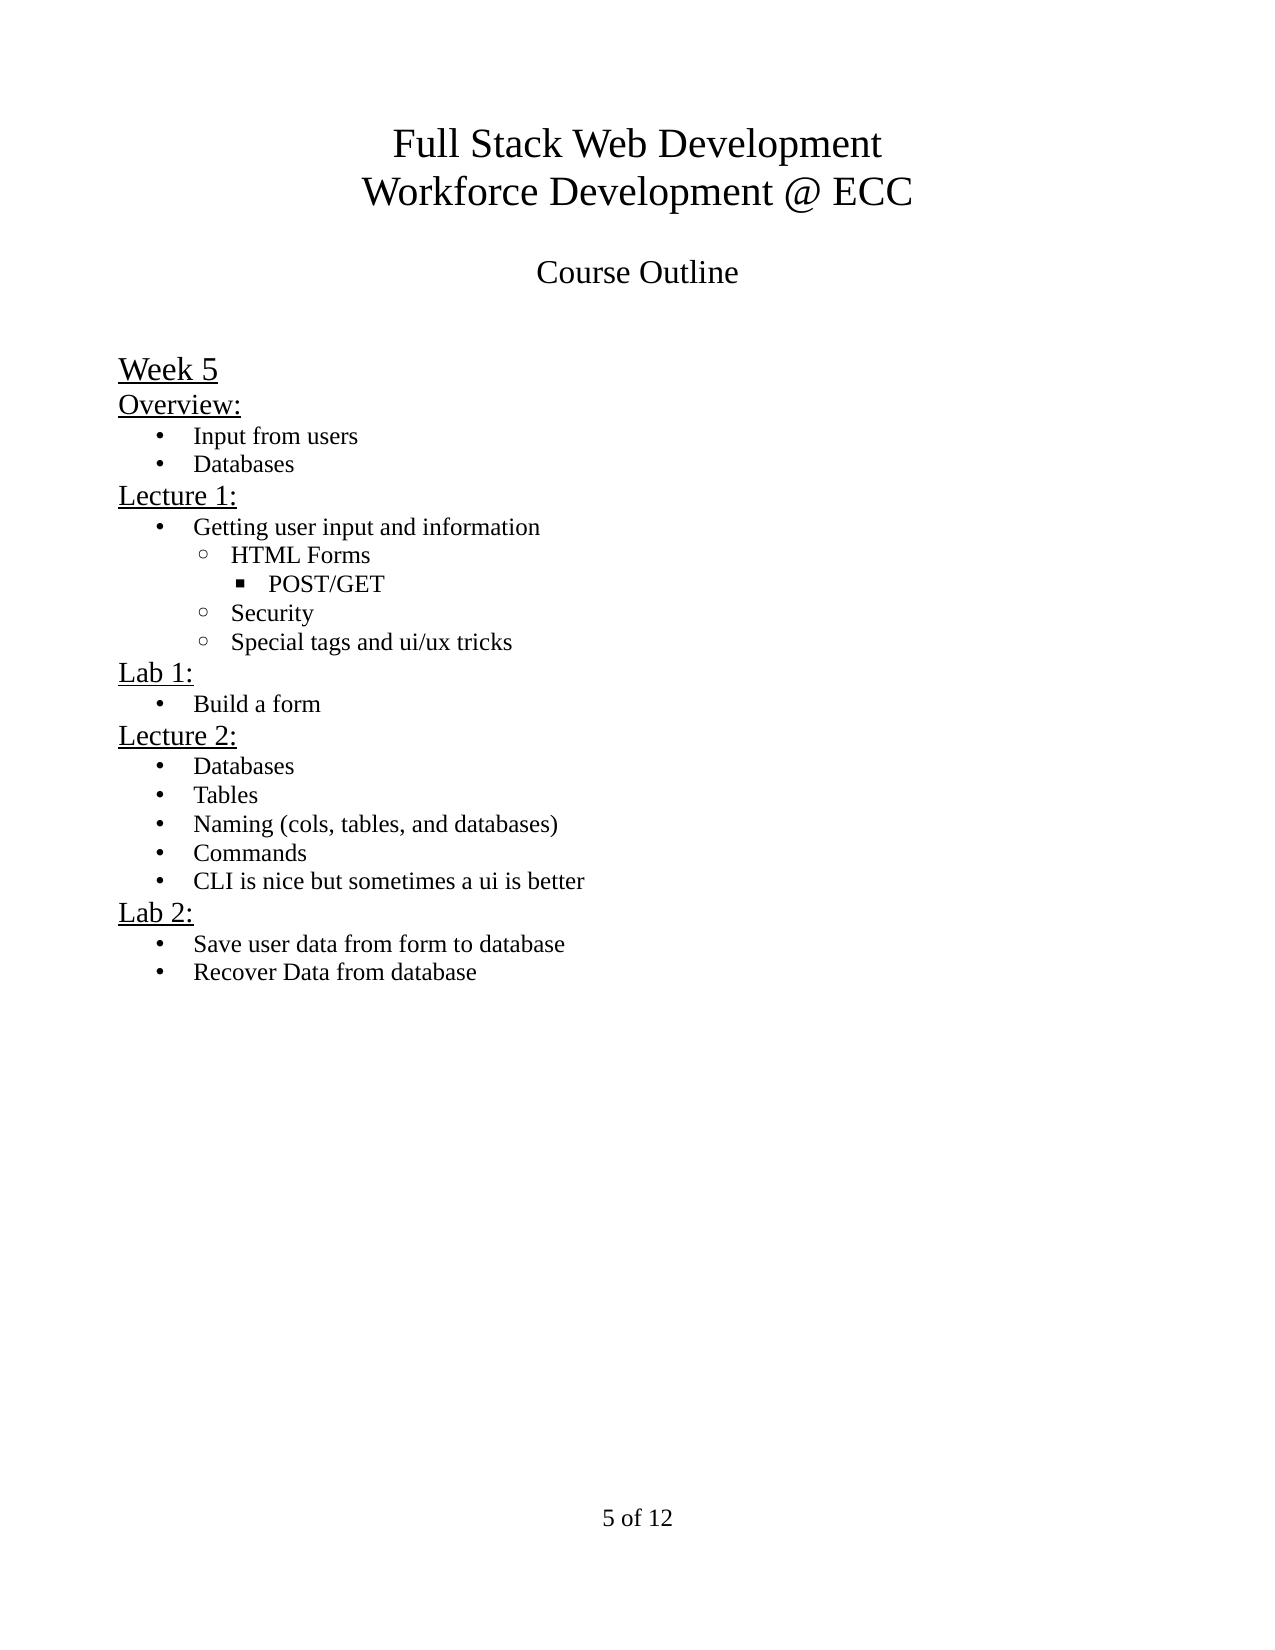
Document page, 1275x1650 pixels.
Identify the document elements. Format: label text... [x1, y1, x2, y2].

list Naming (cols, tables, and databases) [156, 809, 1157, 838]
list Save user data from form to database [156, 929, 1157, 957]
text Lecture 1: [118, 478, 1157, 512]
list Getting user input and information [156, 512, 1157, 541]
list Databases [156, 751, 1157, 780]
text Lab 2: [118, 895, 1157, 929]
text Week 5 [118, 349, 1157, 387]
list Tables [156, 780, 1157, 809]
list Special tags and ui/ux tricks [193, 627, 1157, 656]
list POST/GET [231, 569, 1157, 598]
list HTML Forms [193, 541, 1157, 569]
list Commands [156, 838, 1157, 866]
list Input from users [156, 421, 1157, 449]
list Recover Data from database [156, 957, 1157, 986]
list CLI is nice but sometimes a ui is better [156, 866, 1157, 895]
list Build a form [156, 689, 1157, 718]
text Overview: [118, 387, 1157, 421]
list Databases [156, 449, 1157, 478]
text Lab 1: [118, 656, 1157, 689]
list Security [193, 598, 1157, 627]
text Lecture 2: [118, 718, 1157, 751]
